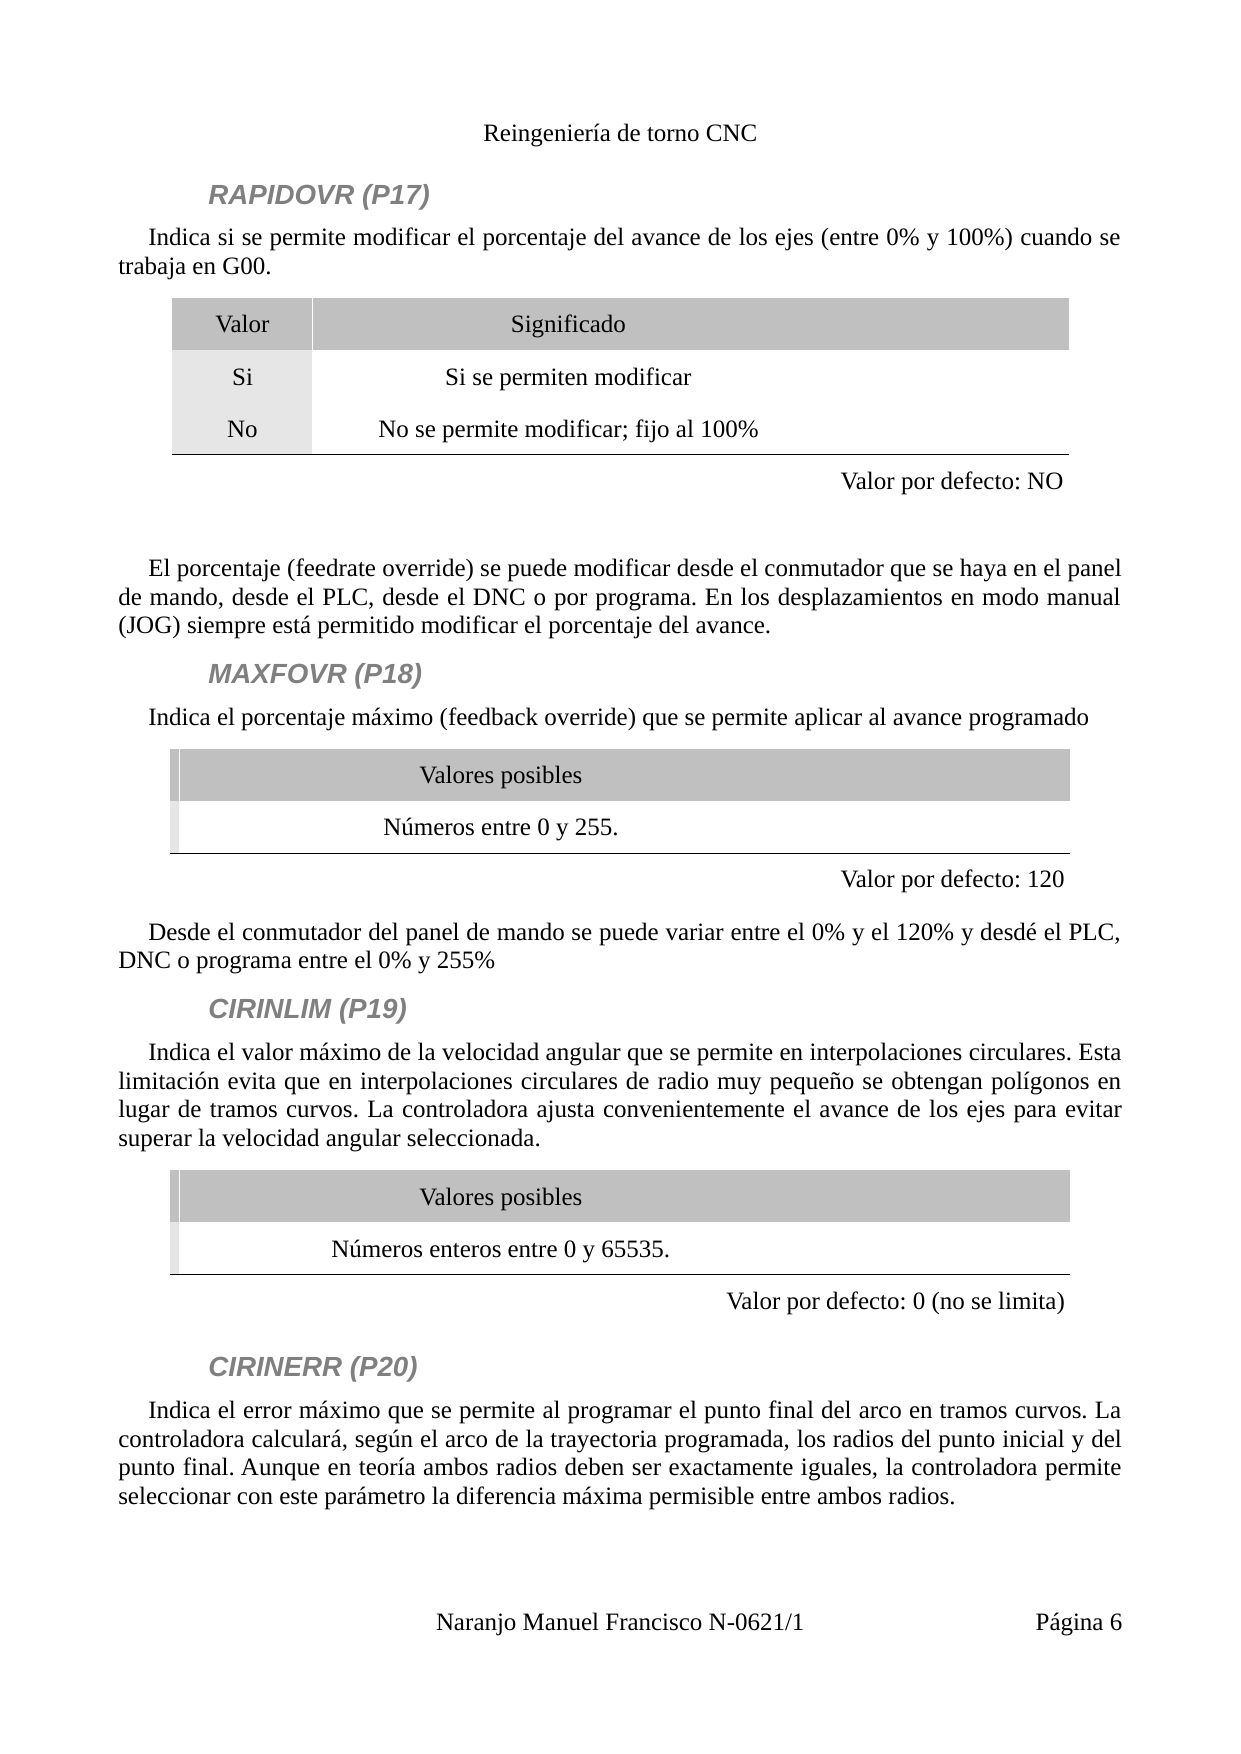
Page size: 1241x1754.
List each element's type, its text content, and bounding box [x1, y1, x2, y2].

table_cell Si se permiten modificar [313, 350, 824, 402]
table_cell Números enteros entre 0 y 65535. [180, 1222, 822, 1274]
table_cell [170, 1222, 179, 1274]
table_cell [822, 801, 1070, 853]
table_cell [170, 801, 179, 853]
table_header [824, 298, 1069, 350]
table_header [170, 749, 179, 801]
table_header Valores posibles [180, 1170, 822, 1222]
subtitle RAPIDOVR (P17) [118, 178, 1122, 210]
text Indica el error máximo que se permite al programar el punto final del arco en tramos curvos. La controladora calculará, según el arco de la trayectoria programada, los radios del punto inicial y del punto final. Aunque en teoría ambos radios deben ser exactamente iguales, la controladora permite seleccionar con este parámetro la diferencia máxima permisible entre ambos radios. [118, 1395, 1122, 1510]
text El porcentaje (feedrate override) se puede modificar desde el conmutador que se haya en el panel de mando, desde el PLC, desde el DNC o por programa. En los desplazamientos en modo manual (JOG) siempre está permitido modificar el porcentaje del avance. [118, 553, 1122, 639]
table_cell No [172, 402, 312, 454]
table_header Valor [172, 298, 312, 350]
text Desde el conmutador del panel de mando se puede variar entre el 0% y el 120% y desdé el PLC, DNC o programa entre el 0% y 255% [118, 917, 1122, 974]
table_cell [822, 1222, 1070, 1274]
subtitle CIRINLIM (P19) [118, 993, 1122, 1024]
table_header [170, 1170, 179, 1222]
text Indica si se permite modificar el porcentaje del avance de los ejes (entre 0% y 100%) cuando se trabaja en G00. [118, 222, 1122, 280]
table_cell No se permite modificar; fijo al 100% [313, 402, 824, 454]
table_header Valores posibles [180, 749, 822, 801]
table_cell Valor por defecto: NO [172, 455, 1069, 506]
table_cell Si [172, 350, 312, 402]
table_cell Valor por defecto: 0 (no se limita) [170, 1275, 1070, 1326]
subtitle CIRINERR (P20) [118, 1351, 1122, 1382]
table_header [822, 749, 1070, 801]
table_header Significado [313, 298, 824, 350]
text Indica el valor máximo de la velocidad angular que se permite en interpolaciones circulares. Esta limitación evita que en interpolaciones circulares de radio muy pequeño se obtengan polígonos en lugar de tramos curvos. La controladora ajusta convenientemente el avance de los ejes para evitar superar la velocidad angular seleccionada. [118, 1037, 1122, 1152]
text Indica el porcentaje máximo (feedback override) que se permite aplicar al avance programado [118, 702, 1122, 731]
subtitle MAXFOVR (P18) [118, 658, 1122, 689]
table_cell [824, 402, 1069, 454]
table_header [822, 1170, 1070, 1222]
table_cell [824, 350, 1069, 402]
table_cell Valor por defecto: 120 [170, 854, 1070, 905]
table_cell Números entre 0 y 255. [180, 801, 822, 853]
